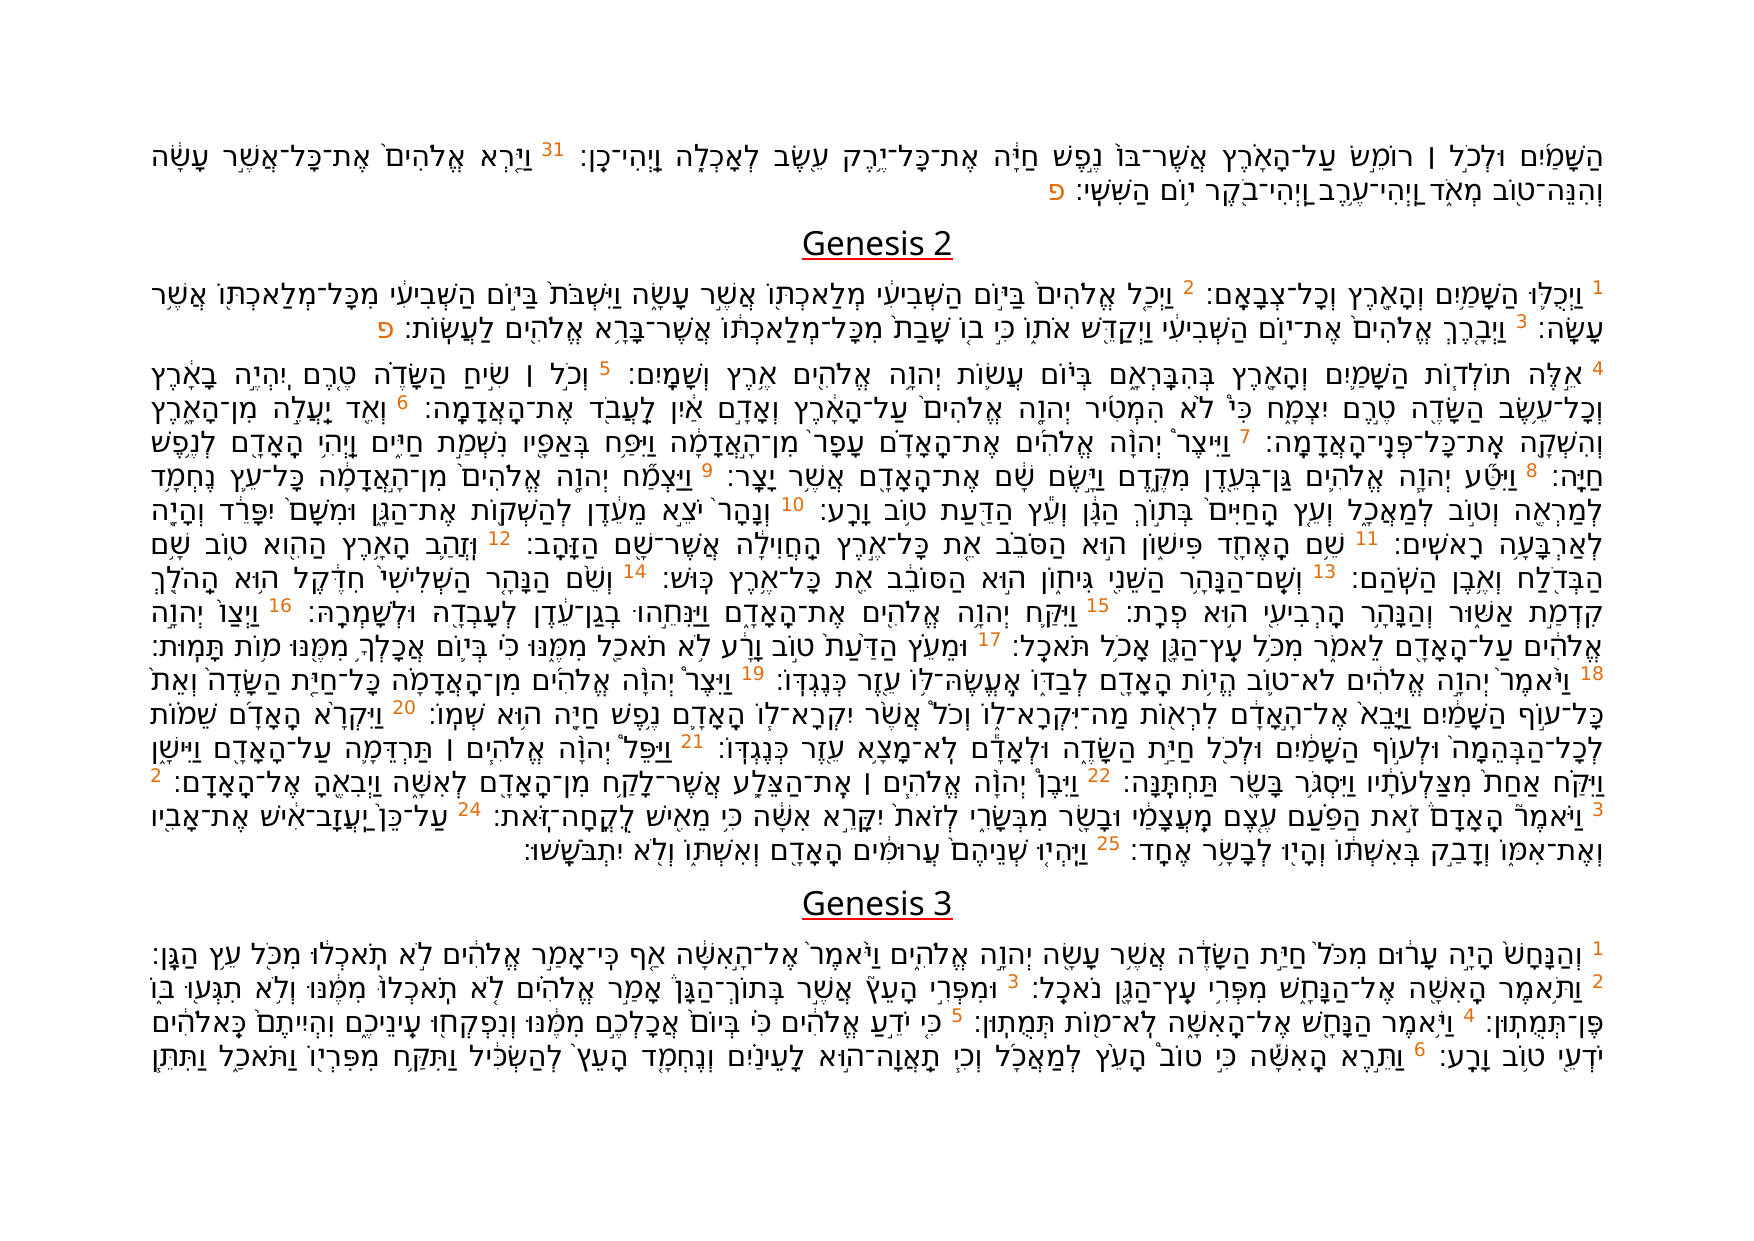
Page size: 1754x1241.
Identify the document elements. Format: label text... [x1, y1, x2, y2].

text 1 וְהַנָּחָשׁ֙ הָיָ֣ה עָר֔וּם מִכֹּל֙ חַיַּ֣ת הַשָּׂדֶ֔ה אֲשֶׁ֥ר עָשָׂ֖ה יְהוָ֣ה אֱלֹהִ֑ים וַיֹּ֙אמֶר֙ אֶל־הָ֣אִשָּׁ֔ה אַ֚ף כִּֽי־אָמַ֣ר אֱלֹהִ֔ים לֹ֣א תֹֽאכְל֔וּ מִכֹּ֖ל עֵ֥ץ הַגָּֽן׃ 2 וַתֹּ֥אמֶר הָֽאִשָּׁ֖ה אֶל־הַנָּחָ֑שׁ מִפְּרִ֥י עֵֽץ־הַגָּ֖ן נֹאכֵֽל׃ ‬‬‬3 וּמִפְּרִ֣י הָעֵץ֮ אֲשֶׁ֣ר בְּתוֹךְ־הַגָּן֒ אָמַ֣ר אֱלֹהִ֗ים לֹ֤א תֹֽאכְלוּ֙ מִמֶּ֔נּוּ וְלֹ֥א תִגְּע֖וּ בּ֑וֹ פֶּן־תְּמֻתֽוּן׃ ‬‬‬4 וַיֹּ֥אמֶר הַנָּחָ֖שׁ אֶל־הָֽאִשָּׁ֑ה לֹֽא־מ֖וֹת תְּמֻתֽוּן׃ ‬‬‬5 כִּ֚י יֹדֵ֣עַ אֱלֹהִ֔ים כִּ֗י בְּיוֹם֙ אֲכָלְכֶ֣ם מִמֶּ֔נּוּ וְנִפְקְח֖וּ עֵֽינֵיכֶ֑ם וִהְיִיתֶם֙ כֵּֽאלֹהִ֔ים יֹדְעֵ֖י ט֥וֹב וָרָֽע׃ ‬‬‬6 וַתֵּ֣רֶא הָֽאִשָּׁ֡ה כִּ֣י טוֹב֩ הָעֵ֨ץ לְמַאֲכָ֜ל וְכִ֧י תַֽאֲוָה־ה֣וּא לָעֵינַ֗יִם וְנֶחְמָ֤ד הָעֵץ֙ לְהַשְׂכִּ֔יל וַתִּקַּ֥ח מִפִּרְי֖וֹ וַתֹּאכַ֑ל וַתִּתֵּ֧ן גַּם־לְאִישָׁ֛הּ עִמָּ֖הּ וַיֹּאכַֽל׃ ‬‬‬7 וַתִּפָּקַ֙חְנָה֙ עֵינֵ֣י שְׁנֵיהֶ֔ם וַיֵּ֣דְע֔וּ כִּ֥י עֵֽירֻמִּ֖ם הֵ֑ם וַֽיִּתְפְּרוּ֙ עֲלֵ֣ה תְאֵנָ֔ה וַיַּעֲשׂ֥וּ לָהֶ֖ם חֲגֹרֹֽת׃ ‬‬‬8 וַֽיִּשְׁמְע֞וּ אֶת־ק֨וֹל יְהוָ֧ה אֱלֹהִ֛ים מִתְהַלֵּ֥ךְ בַּגָּ֖ן לְר֣וּחַ הַיּ֑וֹם וַיִּתְחַבֵּ֨א הָֽאָדָ֜ם וְאִשְׁתּ֗וֹ מִפְּנֵי֙ יְהוָ֣ה אֱלֹהִ֔ים בְּת֖וֹךְ עֵ֥ץ הַגָּֽן׃ ‬‬‬9 וַיִּקְרָ֛א יְהוָ֥ה אֱלֹהִ֖ים אֶל־הָֽאָדָ֑ם וַיֹּ֥אמֶר ל֖וֹ אַיֶּֽכָּה׃ ‬‬‬10 וַיֹּ֕אמֶר אֶת־קֹלְךָ֥ שָׁמַ֖עְתִּי בַּגָּ֑ן וָאִירָ֛א כִּֽי־עֵירֹ֥ם אָנֹ֖כִי וָאֵחָבֵֽא׃ ‬‬‬11 וַיֹּ֕אמֶר מִ֚י הִגִּ֣יד לְךָ֔ כִּ֥י עֵירֹ֖ם אָ֑תָּה הֲמִן־הָעֵ֗ץ אֲשֶׁ֧ר צִוִּיתִ֛יךָ לְבִלְתִּ֥י אֲכָל־מִמֶּ֖נּוּ אָכָֽלְתָּ׃ ‬‬‬12 וַיֹּ֖אמֶר הָֽאָדָ֑ם הָֽאִשָּׁה֙ אֲשֶׁ֣ר נָתַ֣תָּה עִמָּדִ֔י הִ֛וא נָֽתְנָה־לִּ֥י מִן־הָעֵ֖ץ וָאֹכֵֽל׃ ‬‬‬13 וַיֹּ֨אמֶר יְהוָ֧ה אֱלֹהִ֛ים לָאִשָּׁ֖ה מַה־זֹּ֣את עָשִׂ֑ית וַתֹּ֙אמֶר֙ הָֽאִשָּׁ֔ה הַנָּחָ֥שׁ הִשִּׁיאַ֖נִי וָאֹכֵֽל׃ ‬‬‬14 וַיֹּאמֶר֩ יְהֹוָ֨ה אֱלֹהִ֥ים ׀ אֶֽל־הַנָּחָשׁ֮ כִּ֣י עָשִׂ֣יתָ זֹּאת֒ אָר֤וּר אַתָּה֙ מִכָּל־הַבְּהֵמָ֔ה וּמִכֹּ֖ל חַיַּ֣ת הַשָּׂדֶ֑ה עַל־גְּחֹנְךָ֣ תֵלֵ֔ךְ וְעָפָ֥ר תֹּאכַ֖ל כָּל־יְמֵ֥י חַיֶּֽיךָ׃ ‬‬‬15 וְאֵיבָ֣ה ׀ אָשִׁ֗ית בֵּֽינְךָ֙ וּבֵ֣ין הָֽאִשָּׁ֔ה וּבֵ֥ין זַרְעֲךָ֖ וּבֵ֣ין זַרְעָ֑הּ ה֚וּא יְשׁוּפְךָ֣ רֹ֔אשׁ וְאַתָּ֖ה תְּשׁוּפֶ֥נּוּ עָקֵֽב׃ ס ‬‬‬16 אֶֽל־הָאִשָּׁ֣ה אָמַ֗ר הַרְבָּ֤ה אַרְבֶּה֙ עִצְּבוֹנֵ֣ךְ וְהֵֽרֹנֵ֔ךְ בְּעֶ֖צֶב תֵּֽלְדִ֣י בָנִ֑ים וְאֶל־אִישֵׁךְ֙ תְּשׁ֣וּקָתֵ֔ךְ וְה֖וּא יִמְשָׁל־בָּֽךְ׃ ס ‬‬‬17 וּלְאָדָ֣ם אָמַ֗ר כִּֽי־שָׁמַעְתָּ֮ לְק֣וֹל אִשְׁתֶּךָ֒ וַתֹּ֙אכַל֙ מִן־הָעֵ֔ץ אֲשֶׁ֤ר צִוִּיתִ֙יךָ֙ לֵאמֹ֔ר לֹ֥א תֹאכַ֖ל מִמֶּ֑נּוּ אֲרוּרָ֤ה הָֽאֲדָמָה֙ בַּֽעֲבוּרֶ֔ךָ בְּעִצָּבוֹן֙ תֹּֽאכֲלֶ֔נָּה כֹּ֖ל יְמֵ֥י חַיֶּֽיךָ׃ ‬‬‬18 וְק֥וֹץ וְדַרְדַּ֖ר תַּצְמִ֣יחַֽ לָ֑ךְ וְאָכַלְתָּ֖ אֶת־עֵ֥שֶׂב הַשָּׂדֶֽה׃ ‬‬‬19 בְּזֵעַ֤ת אַפֶּ֙יךָ֙ תֹּ֣אכַל לֶ֔חֶם עַ֤ד שֽׁוּבְךָ֙ אֶל־הָ֣אֲדָמָ֔ה כִּ֥י מִמֶּ֖נָּה לֻקָּ֑חְתָּ כִּֽי־עָפָ֣ר אַ֔תָּה וְאֶל־עָפָ֖ר תָּשֽׁוּב׃ ‬‬‬20 וַיִּקְרָ֧א הָֽאָדָ֛ם שֵׁ֥ם אִשְׁתּ֖וֹ חַוָּ֑ה כִּ֛י הִ֥וא הָֽיְתָ֖ה אֵ֥ם כָּל־חָֽי׃ ‬‬‬21 וַיַּעַשׂ֩ יְהוָ֨ה אֱלֹהִ֜ים לְאָדָ֧ם וּלְאִשְׁתּ֛וֹ כָּתְנ֥וֹת ע֖וֹר וַיַּלְבִּשֵֽׁם׃ פ ‬‬‬‬‬‬‬‬‬‬‬‬‬‬‬‬‬‬‬‬‬‬‬ [150, 937, 1604, 1073]
text 4 אֵ֣לֶּה תוֹלְד֧וֹת הַשָּׁמַ֛יִם וְהָאָ֖רֶץ בְּהִבָּֽרְאָ֑ם בְּי֗וֹם עֲשׂ֛וֹת יְהוָ֥ה אֱלֹהִ֖ים אֶ֥רֶץ וְשָׁמָֽיִם׃ ‬‬‬5 וְכֹ֣ל ׀ שִׂ֣יחַ הַשָּׂדֶ֗ה טֶ֚רֶם יִֽהְיֶ֣ה בָאָ֔רֶץ וְכָל־עֵ֥שֶׂב הַשָּׂדֶ֖ה טֶ֣רֶם יִצְמָ֑ח כִּי֩ לֹ֨א הִמְטִ֜יר יְהוָ֤ה אֱלֹהִים֙ עַל־הָאָ֔רֶץ וְאָדָ֣ם אַ֔יִן לַֽעֲבֹ֖ד אֶת־הֽ͏ָאֲדָמָֽה׃ ‬‬‬6 וְאֵ֖ד יַֽעֲלֶ֣ה מִן־הָאָ֑רֶץ וְהִשְׁקָ֖ה אֶֽת־כָּל־פְּנֵֽי־הָֽאֲדָמָֽה׃ ‬‬‬7 וַיִּיצֶר֩ יְהוָ֨ה אֱלֹהִ֜ים אֶת־הָֽאָדָ֗ם עָפָר֙ מִן־הָ֣אֲדָמָ֔ה וַיִּפַּ֥ח בְּאַפָּ֖יו נִשְׁמַ֣ת חַיִּ֑ים וַֽיְהִ֥י הָֽאָדָ֖ם לְנֶ֥פֶשׁ חַיָּֽה׃ ‬‬‬8 וַיִּטַּ֞ע יְהוָ֧ה אֱלֹהִ֛ים גַּן־בְּעֵ֖דֶן מִקֶּ֑דֶם וַיָּ֣שֶׂם שָׁ֔ם אֶת־הָֽאָדָ֖ם אֲשֶׁ֥ר יָצָֽר׃ ‬‬‬‬9 וַיַּצְמַ֞ח יְהוָ֤ה אֱלֹהִים֙ מִן־הָ֣אֲדָמָ֔ה כָּל־עֵ֛ץ נֶחְמָ֥ד לְמַרְאֶ֖ה וְט֣וֹב לְמַאֲכָ֑ל וְעֵ֤ץ הַֽחַיִּים֙ בְּת֣וֹךְ הַגָּ֔ן וְעֵ֕ץ הַדַּ֖עַת ט֥וֹב וָרָֽע׃ ‬‬‬10 וְנָהָר֙ יֹצֵ֣א מֵעֵ֔דֶן לְהַשְׁק֖וֹת אֶת־הַגָּ֑ן וּמִשָּׁם֙ יִפָּרֵ֔ד וְהָיָ֖ה לְאַרְבָּעָ֥ה רָאשִֽׁים׃ ‬‬‬‬11 שֵׁ֥ם הָֽאֶחָ֖ד פִּישׁ֑וֹן ה֣וּא הַסֹּבֵ֗ב אֵ֚ת כָּל־אֶ֣רֶץ הַֽחֲוִילָ֔ה אֲשֶׁר־שָׁ֖ם הַזָּהָֽב׃ ‬‬‬12 וּֽזֲהַ֛ב הָאָ֥רֶץ הַהִ֖וא ט֑וֹב שָׁ֥ם הַבְּדֹ֖לַח וְאֶ֥בֶן הַשֹּֽׁהַם׃ ‬‬‬13 וְשֵֽׁם־הַנָּהָ֥ר הַשֵּׁנִ֖י גִּיח֑וֹן ה֣וּא הַסּוֹבֵ֔ב אֵ֖ת כָּל־אֶ֥רֶץ כּֽוּשׁ׃ ‬‬‬14 וְשֵׁ֨ם הַנָּהָ֤ר הַשְּׁלִישִׁי֙ חִדֶּ֔קֶל ה֥וּא הַֽהֹלֵ֖ךְ קִדְמַ֣ת אַשּׁ֑וּר וְהַנָּהָ֥ר הָֽרְבִיעִ֖י ה֥וּא פְרָֽת׃ ‬‬‬15 וַיִּקַּ֛ח יְהוָ֥ה אֱלֹהִ֖ים אֶת־הָֽאָדָ֑ם וַיַּנִּחֵ֣הוּ בְגַן־עֵ֔דֶן לְעָבְדָ֖הּ וּלְשָׁמְרָֽהּ׃ ‬‬‬16 וַיְצַו֙ יְהוָ֣ה אֱלֹהִ֔ים עַל־הָֽאָדָ֖ם לֵאמֹ֑ר מִכֹּ֥ל עֵֽץ־הַגָּ֖ן אָכֹ֥ל תֹּאכֵֽל׃ ‬‬‬17 וּמֵעֵ֗ץ הַדַּ֙עַת֙ ט֣וֹב וָרָ֔ע לֹ֥א תֹאכַ֖ל מִמֶּ֑נּוּ כִּ֗י בְּי֛וֹם אֲכָלְךָ֥ מִמֶּ֖נּוּ מ֥וֹת תָּמֽוּת׃ ‬‬‬18 וַיֹּ֙אמֶר֙ יְהוָ֣ה אֱלֹהִ֔ים לֹא־ט֛וֹב הֱי֥וֹת הָֽאָדָ֖ם לְבַדּ֑וֹ אֽ͏ֶעֱשֶׂהּ־לּ֥וֹ עֵ֖זֶר כְּנֶגְדּֽוֹ׃ ‬‬‬19 וַיִּצֶר֩ יְהוָ֨ה אֱלֹהִ֜ים מִן־הָֽאֲדָמָ֗ה כָּל־חַיַּ֤ת הַשָּׂדֶה֙ וְאֵת֙ כָּל־ע֣וֹף הַשָּׁמַ֔יִם וַיָּבֵא֙ אֶל־הָ֣אָדָ֔ם לִרְא֖וֹת מַה־יִּקְרָא־ל֑וֹ וְכֹל֩ אֲשֶׁ֨ר יִקְרָא־ל֧וֹ הֽ͏ָאָדָ֛ם נֶ֥פֶשׁ חַיָּ֖ה ה֥וּא שְׁמֽוֹ׃ ‬‬‬20 וַיִּקְרָ֨א הָֽאָדָ֜ם שֵׁמ֗וֹת לְכָל־הַבְּהֵמָה֙ וּלְע֣וֹף הַשָּׁמַ֔יִם וּלְכֹ֖ל חַיַּ֣ת הַשָּׂדֶ֑ה וּלְאָדָ֕ם לֹֽא־מָצָ֥א עֵ֖זֶר כְּנֶגְדּֽוֹ׃ ‬‬‬21 וַיַּפֵּל֩ יְהוָ֨ה אֱלֹהִ֧ים ׀ תַּרְדֵּמָ֛ה עַל־הָאָדָ֖ם וַיִּישָׁ֑ן וַיִּקַּ֗ח אַחַת֙ מִצַּלְעֹתָ֔יו וַיִּסְגֹּ֥ר בָּשָׂ֖ר תַּחְתֶּֽנָּה׃ ‬‬‬22 וַיִּבֶן֩ יְהוָ֨ה אֱלֹהִ֧ים ׀ אֶֽת־הַצֵּלָ֛ע אֲשֶׁר־לָקַ֥ח מִן־הָֽאָדָ֖ם לְאִשָּׁ֑ה וַיְבִאֶ֖הָ אֶל־הֽ͏ָאָדָֽם׃ ‬‬‬23 וַיֹּאמֶר֮ הֽ͏ָאָדָם֒ זֹ֣את הַפַּ֗עַם עֶ֚צֶם מֵֽעֲצָמַ֔י וּבָשָׂ֖ר מִבְּשָׂרִ֑י לְזֹאת֙ יִקָּרֵ֣א אִשָּׁ֔ה כִּ֥י מֵאִ֖ישׁ לֻֽקֳחָה־זֹּֽאת׃ ‬‬‬24 עַל־כֵּן֙ יֽ͏ַעֲזָב־אִ֔ישׁ אֶת־אָבִ֖יו וְאֶת־אִמּ֑וֹ וְדָבַ֣ק בְּאִשְׁתּ֔וֹ וְהָי֖וּ לְבָשָׂ֥ר אֶחָֽד׃ ‬‬‬25 וַיִּֽהְי֤וּ שְׁנֵיהֶם֙ עֲרוּמִּ֔ים הָֽאָדָ֖ם וְאִשְׁתּ֑וֹ וְלֹ֖א יִתְבֹּשָֽׁשׁוּ׃ ‬‬‬‬‬‬‬‬‬‬‬‬‬‬‬‬‬‬‬‬‬‬‬‬‬ [150, 358, 1604, 867]
text Genesis 3 [150, 879, 1604, 925]
text 1 וַיְכֻלּ֛וּ הַשָּׁמַ֥יִם וְהָאָ֖רֶץ וְכָל־צְבָאָֽם׃ 2 וַיְכַ֤ל אֱלֹהִים֙ בַּיּ֣וֹם הַשְּׁבִיעִ֔י מְלַאכְתּ֖וֹ אֲשֶׁ֣ר עָשָׂ֑ה וַיִּשְׁבֹּת֙ בַּיּ֣וֹם הַשְּׁבִיעִ֔י מִכָּל־מְלַאכְתּ֖וֹ אֲשֶׁ֥ר עָשָֽׂה׃ ‬‬‬3 וַיְבָ֤רֶךְ אֱלֹהִים֙ אֶת־י֣וֹם הַשְּׁבִיעִ֔י וַיְקַדֵּ֖שׁ אֹת֑וֹ כִּ֣י ב֤וֹ שָׁבַת֙ מִכָּל־מְלַאכְתּ֔וֹ אֲשֶׁר־בָּרָ֥א אֱלֹהִ֖ים לַעֲשֽׂוֹת׃ פ ‬‬‬‬‬ [150, 277, 1604, 345]
text Genesis 2 [150, 219, 1604, 265]
text 24 וַיֹּ֣אמֶר אֱלֹהִ֗ים תּוֹצֵ֨א הָאָ֜רֶץ נֶ֤פֶשׁ חַיָּה֙ לְמִינָ֔הּ בְּהֵמָ֥ה וָרֶ֛מֶשׂ וְחַֽיְתוֹ־אֶ֖רֶץ לְמִינָ֑הּ וַֽיְהִי־כֵֽן׃ ‬‬‬25 וַיַּ֣עַשׂ אֱלֹהִים֩ אֶת־חַיַּ֨ת הָאָ֜רֶץ לְמִינָ֗הּ וְאֶת־הַבְּהֵמָה֙ לְמִינָ֔הּ וְאֵ֛ת כָּל־רֶ֥מֶשׂ הָֽאֲדָמָ֖ה לְמִינֵ֑הוּ וַיַּ֥רְא אֱלֹהִ֖ים כִּי־טֽוֹב׃ ‬‬‬26 וַיֹּ֣אמֶר אֱלֹהִ֔ים נַֽעֲשֶׂ֥ה אָדָ֛ם בְּצַלְמֵ֖נוּ כִּדְמוּתֵ֑נוּ וְיִרְדּוּ֩ בִדְגַ֨ת הַיָּ֜ם וּבְע֣וֹף הַשָּׁמַ֗יִם וּבַבְּהֵמָה֙ וּבְכָל־הָאָ֔רֶץ וּבְכָל־הָרֶ֖מֶשׂ הֽ͏ָרֹמֵ֥שׂ עַל־הָאָֽרֶץ׃ ‬‬‬27 וַיִּבְרָ֨א אֱלֹהִ֤ים ׀ אֶת־הֽ͏ָאָדָם֙ בְּצַלְמ֔וֹ בְּצֶ֥לֶם אֱלֹהִ֖ים בָּרָ֣א אֹת֑וֹ זָכָ֥ר וּנְקֵבָ֖ה בָּרָ֥א אֹתָֽם׃ ‬‬‬28 וַיְבָ֣רֶךְ אֹתָם֮ אֱלֹהִים֒ וַיֹּ֨אמֶר לָהֶ֜ם אֱלֹהִ֗ים פְּר֥וּ וּרְב֛וּ וּמִלְא֥וּ אֶת־הָאָ֖רֶץ וְכִבְשֻׁ֑הָ וּרְד֞וּ בִּדְגַ֤ת הַיָּם֙ וּבְע֣וֹף הַשָּׁמַ֔יִם וּבְכָל־חַיָּ֖ה הֽ͏ָרֹמֶ֥שֶׂת עַל־הָאָֽרֶץ׃ ‬‬‬29 וַיֹּ֣אמֶר אֱלֹהִ֗ים הִנֵּה֩ נָתַ֨תִּי לָכֶ֜ם אֶת־כָּל־עֵ֣שֶׂב ׀ זֹרֵ֣עַ זֶ֗רַע אֲשֶׁר֙ עַל־פְּנֵ֣י כָל־הָאָ֔רֶץ וְאֶת־כָּל־הָעֵ֛ץ אֲשֶׁר־בּ֥וֹ פְרִי־עֵ֖ץ זֹרֵ֣עַ זָ֑רַע לָכֶ֥ם יִֽהְיֶ֖ה לְאָכְלָֽה׃ ‬‬‬30 וּֽלְכָל־חַיַּ֣ת הָ֠אָרֶץ וּלְכָל־ע֨וֹף הַשָּׁמַ֜יִם וּלְכֹ֣ל ׀ רוֹמֵ֣שׂ עַל־הָאָ֗רֶץ אֲשֶׁר־בּוֹ֙ נֶ֣פֶשׁ חַיָּ֔ה אֶת־כָּל־יֶ֥רֶק עֵ֖שֶׂב לְאָכְלָ֑ה וַֽיְהִי־כֵֽן׃ ‬‬‬31 וַיַּ֤רְא אֱלֹהִים֙ אֶת־כָּל־אֲשֶׁ֣ר עָשָׂ֔ה וְהִנֵּה־ט֖וֹב מְאֹ֑ד וֽ͏ַיְהִי־עֶ֥רֶב וֽ͏ַיְהִי־בֹ֖קֶר י֥וֹם הַשִּׁשִּֽׁי׃ פ ‬‬‬‬‬‬‬‬‬‬‬ [150, 139, 1604, 207]
